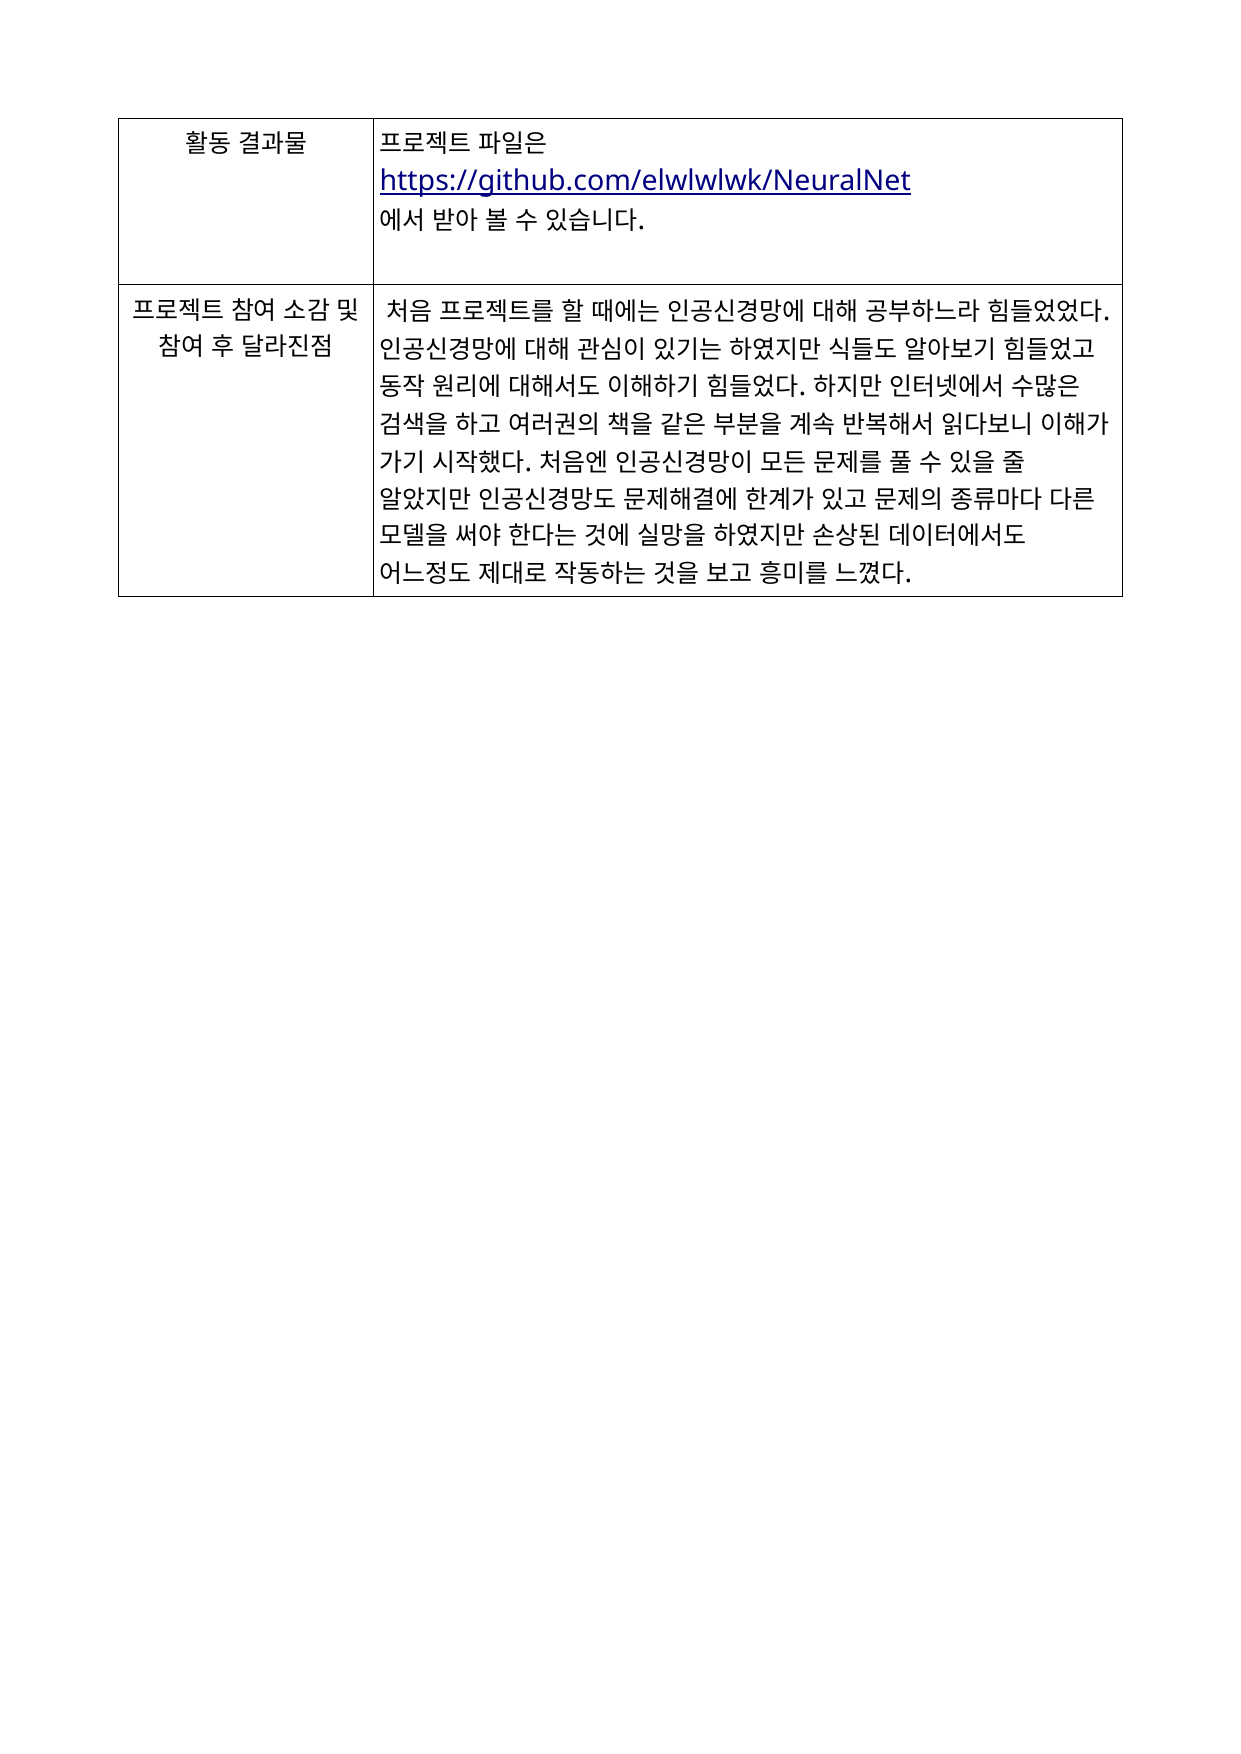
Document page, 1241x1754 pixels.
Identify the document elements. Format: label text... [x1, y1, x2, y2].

table_cell 프로젝트 파일은 https://github.com/elwlwlwk/NeuralNet 에서 받아 볼 수 있습니다. [374, 119, 1122, 284]
table_cell 프로젝트 참여 소감 및 참여 후 달라진점 [119, 285, 373, 596]
table_cell 처음 프로젝트를 할 때에는 인공신경망에 대해 공부하느라 힘들었었다. 인공신경망에 대해 관심이 있기는 하였지만 식들도 알아보기 힘들었고 동작 원리에 대해서도 이해하기 힘들었다. 하지만 인터넷에서 수많은 검색을 하고 여러권의 책을 같은 부분을 계속 반복해서 읽다보니 이해가 가기 시작했다. 처음엔 인공신경망이 모든 문제를 풀 수 있을 줄 알았지만 인공신경망도 문제해결에 한계가 있고 문제의 종류마다 다른 모델을 써야 한다는 것에 실망을 하였지만 손상된 데이터에서도 어느정도 제대로 작동하는 것을 보고 흥미를 느꼈다. [374, 285, 1122, 596]
table_cell 활동 결과물 [119, 119, 373, 284]
